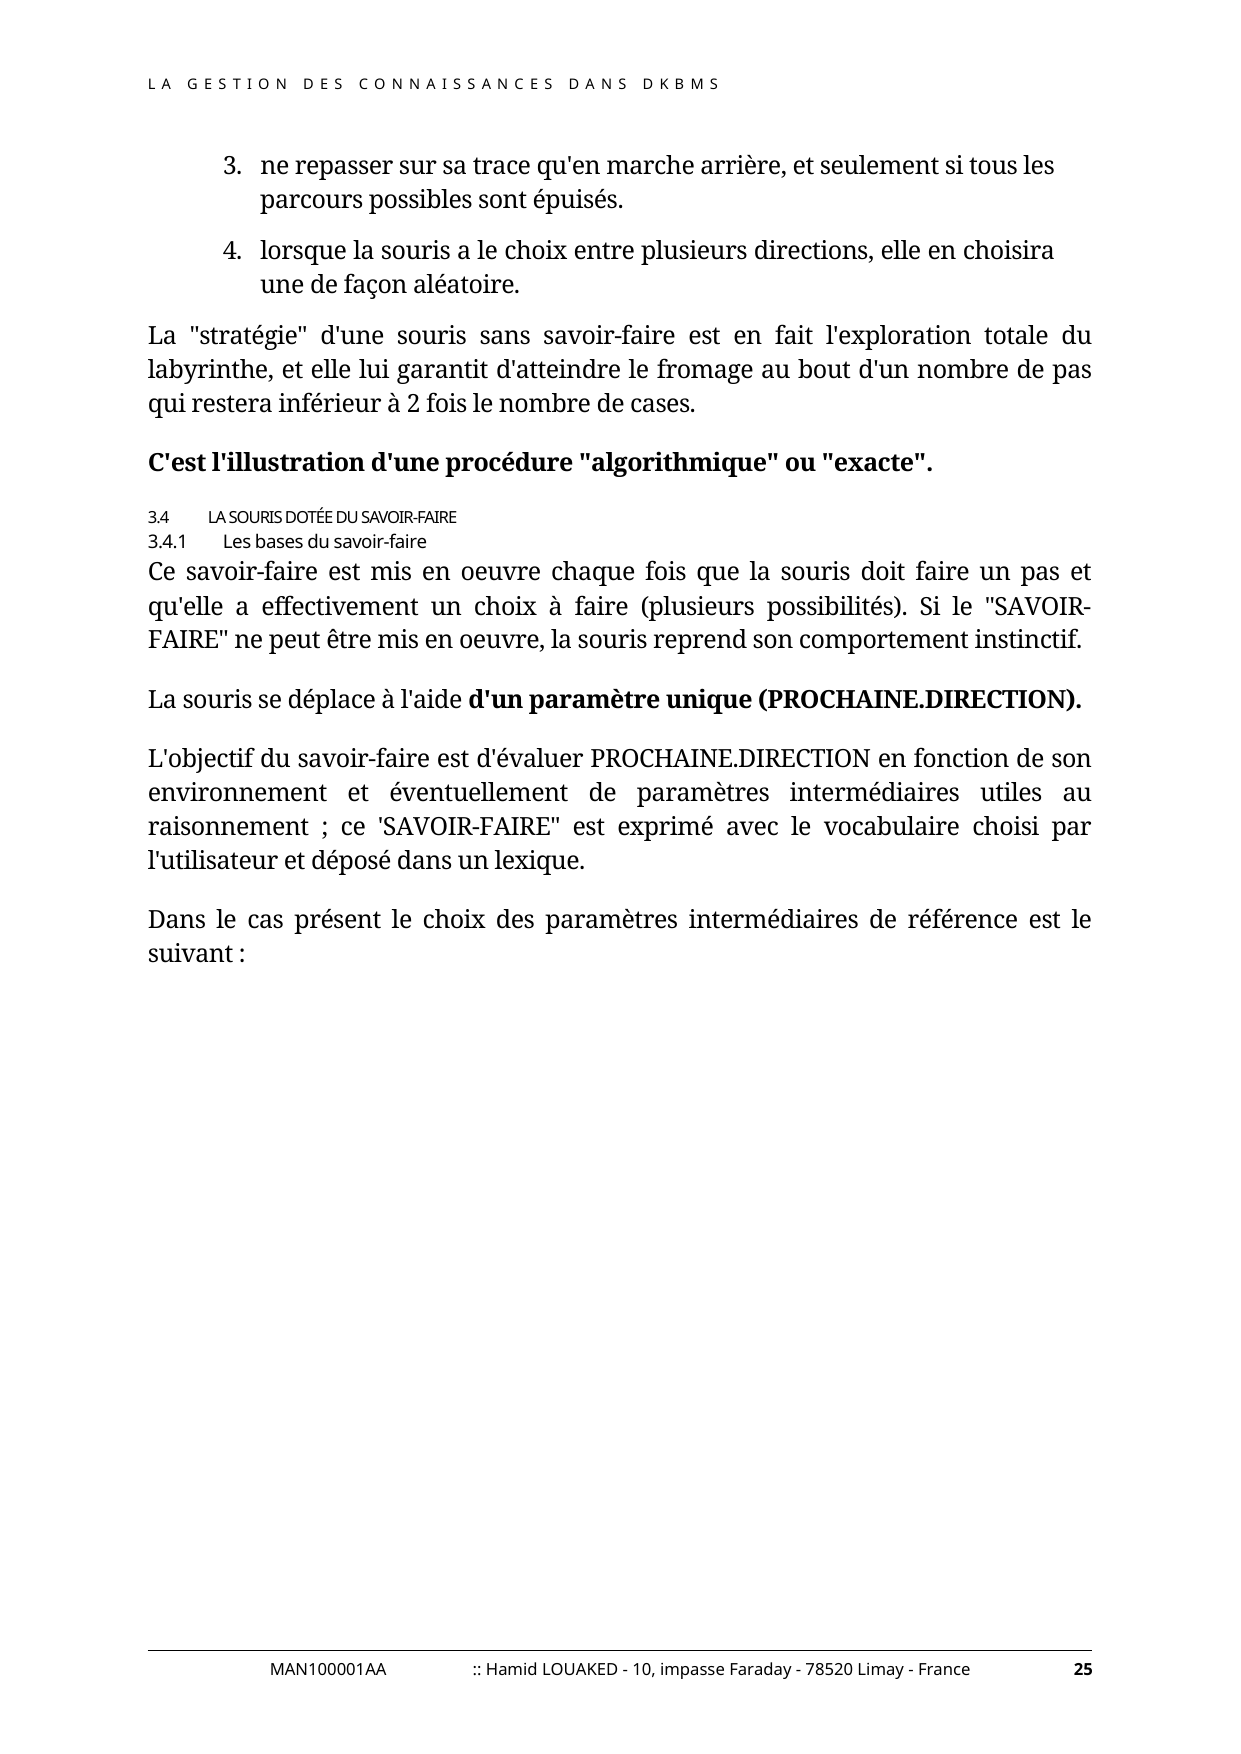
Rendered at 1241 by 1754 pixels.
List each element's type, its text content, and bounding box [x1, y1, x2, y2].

text Dans le cas présent le choix des paramètres intermédiaires de référence est le suivant : [148, 902, 1092, 970]
subtitle Les bases du savoir-faire [148, 528, 1092, 554]
text L'objectif du savoir-faire est d'évaluer PROCHAINE.DIRECTION en fonction de son environnement et éventuellement de paramètres intermédiaires utiles au raisonnement ; ce 'SAVOIR-FAIRE" est exprimé avec le vocabulaire choisi par l'utilisateur et déposé dans un lexique. [148, 740, 1092, 877]
subtitle LA SOURIS DOTÉE DU SAVOIR-FAIRE [148, 503, 1092, 528]
text La souris se déplace à l'aide d'un paramètre unique (PROCHAINE.DIRECTION). [148, 681, 1092, 715]
text Ce savoir-faire est mis en oeuvre chaque fois que la souris doit faire un pas et qu'elle a effectivement un choix à faire (plusieurs possibilités). Si le "SAVOIR-FAIRE" ne peut être mis en oeuvre, la souris reprend son comportement instinctif. [148, 554, 1092, 656]
text La "stratégie" d'une souris sans savoir-faire est en fait l'exploration totale du labyrinthe, et elle lui garantit d'atteindre le fromage au bout d'un nombre de pas qui restera inférieur à 2 fois le nombre de cases. [148, 317, 1092, 419]
list lorsque la souris a le choix entre plusieurs directions, elle en choisira une de façon aléatoire. [223, 232, 1055, 301]
list ne repasser sur sa trace qu'en marche arrière, et seulement si tous les parcours possibles sont épuisés. [223, 148, 1055, 216]
text C'est l'illustration d'une procédure "algorithmique" ou "exacte". [148, 444, 1092, 478]
